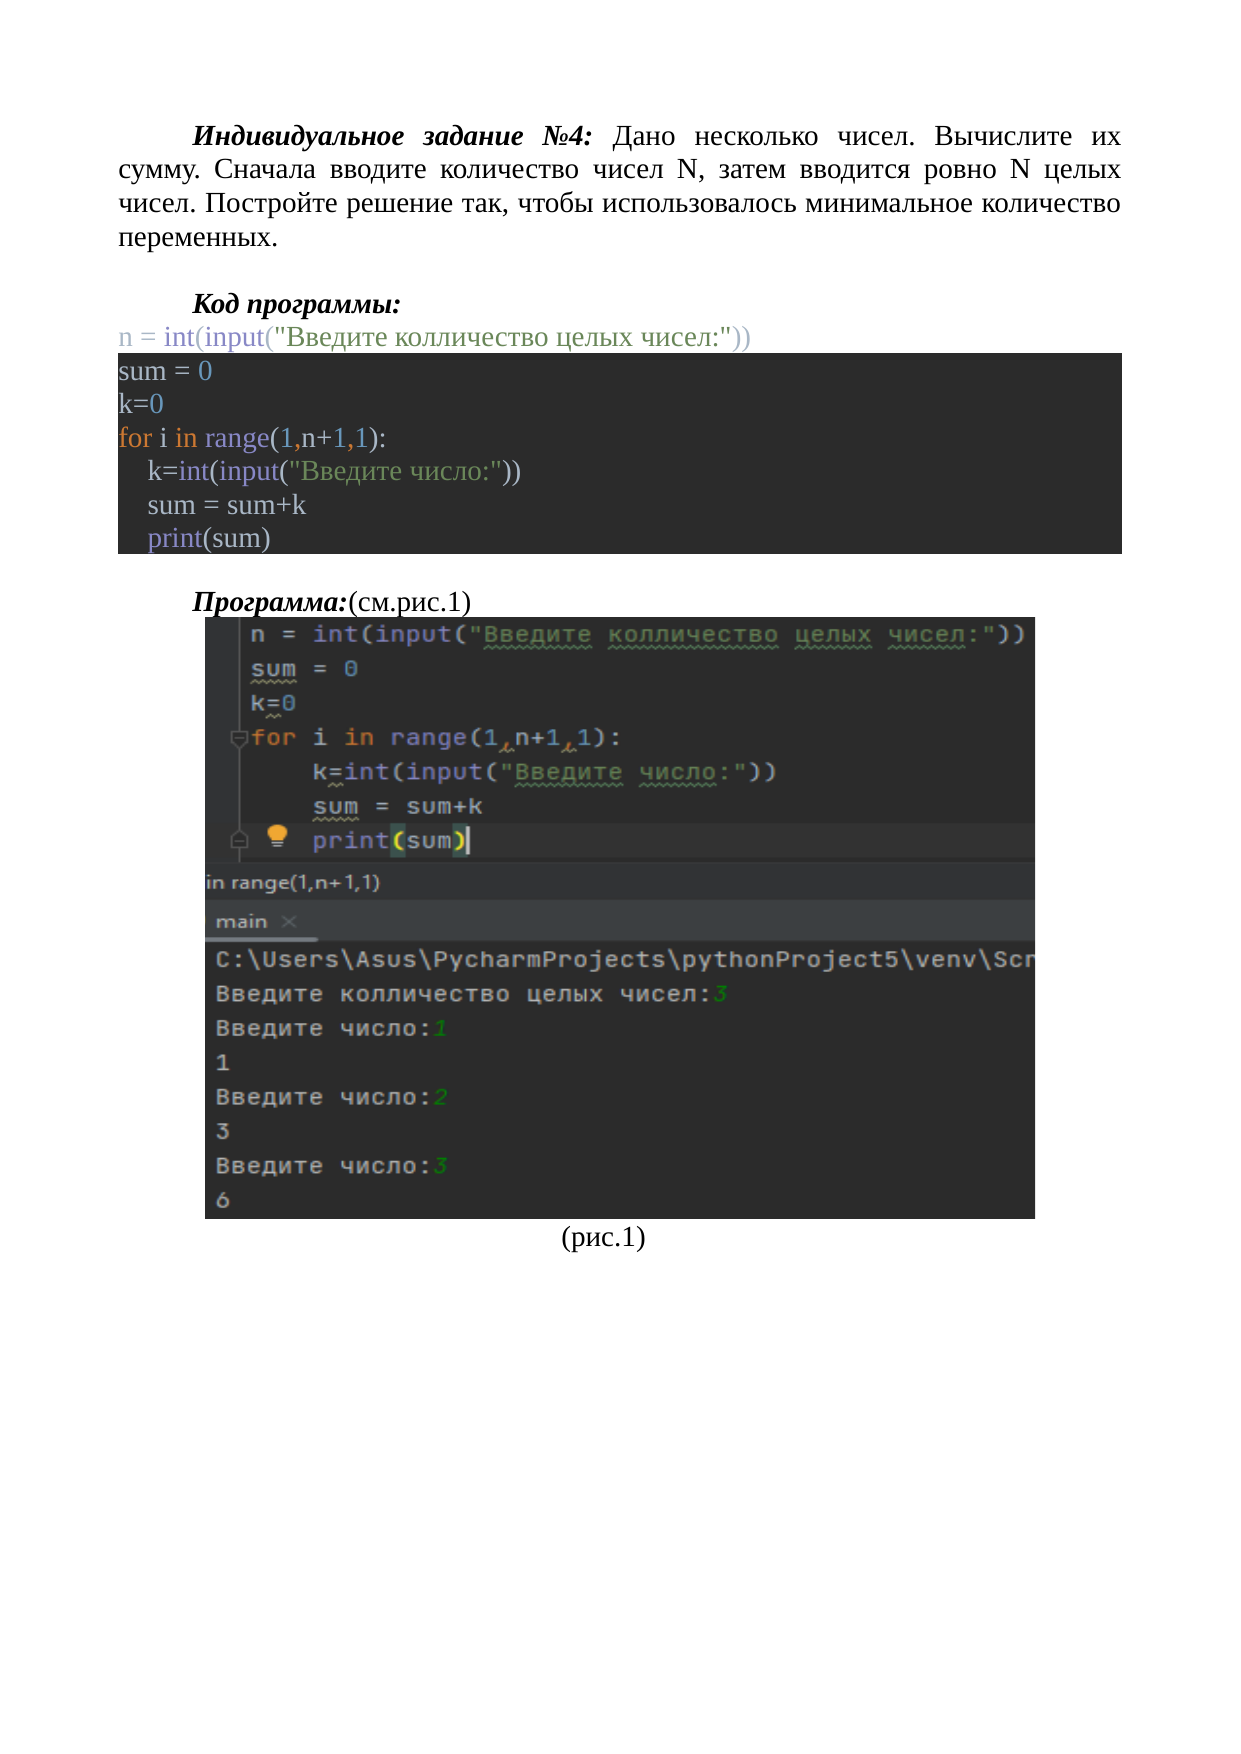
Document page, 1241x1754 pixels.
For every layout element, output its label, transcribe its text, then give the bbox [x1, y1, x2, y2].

text print(sum) [118, 521, 1122, 554]
text (рис.1) [118, 617, 1122, 1252]
text Код программы: [118, 286, 1122, 319]
text sum = 0 [118, 353, 1122, 386]
picture [205, 617, 1036, 1219]
text k=int(input("Введите число:")) [118, 453, 1122, 487]
text k=0 [118, 386, 1122, 420]
text Программа:(см.рис.1) [118, 584, 1122, 617]
text Индивидуальное задание №4: Дано несколько чисел. Вычислите их сумму. Сначала вводите количество чисел N, затем вводится ровно N целых чисел. Постройте решение так, чтобы использовалось минимальное количество переменных. [118, 118, 1122, 252]
text sum = sum+k [118, 487, 1122, 521]
text n = int(input("Введите колличество целых чисел:")) [118, 319, 1122, 353]
text for i in range(1,n+1,1): [118, 420, 1122, 453]
